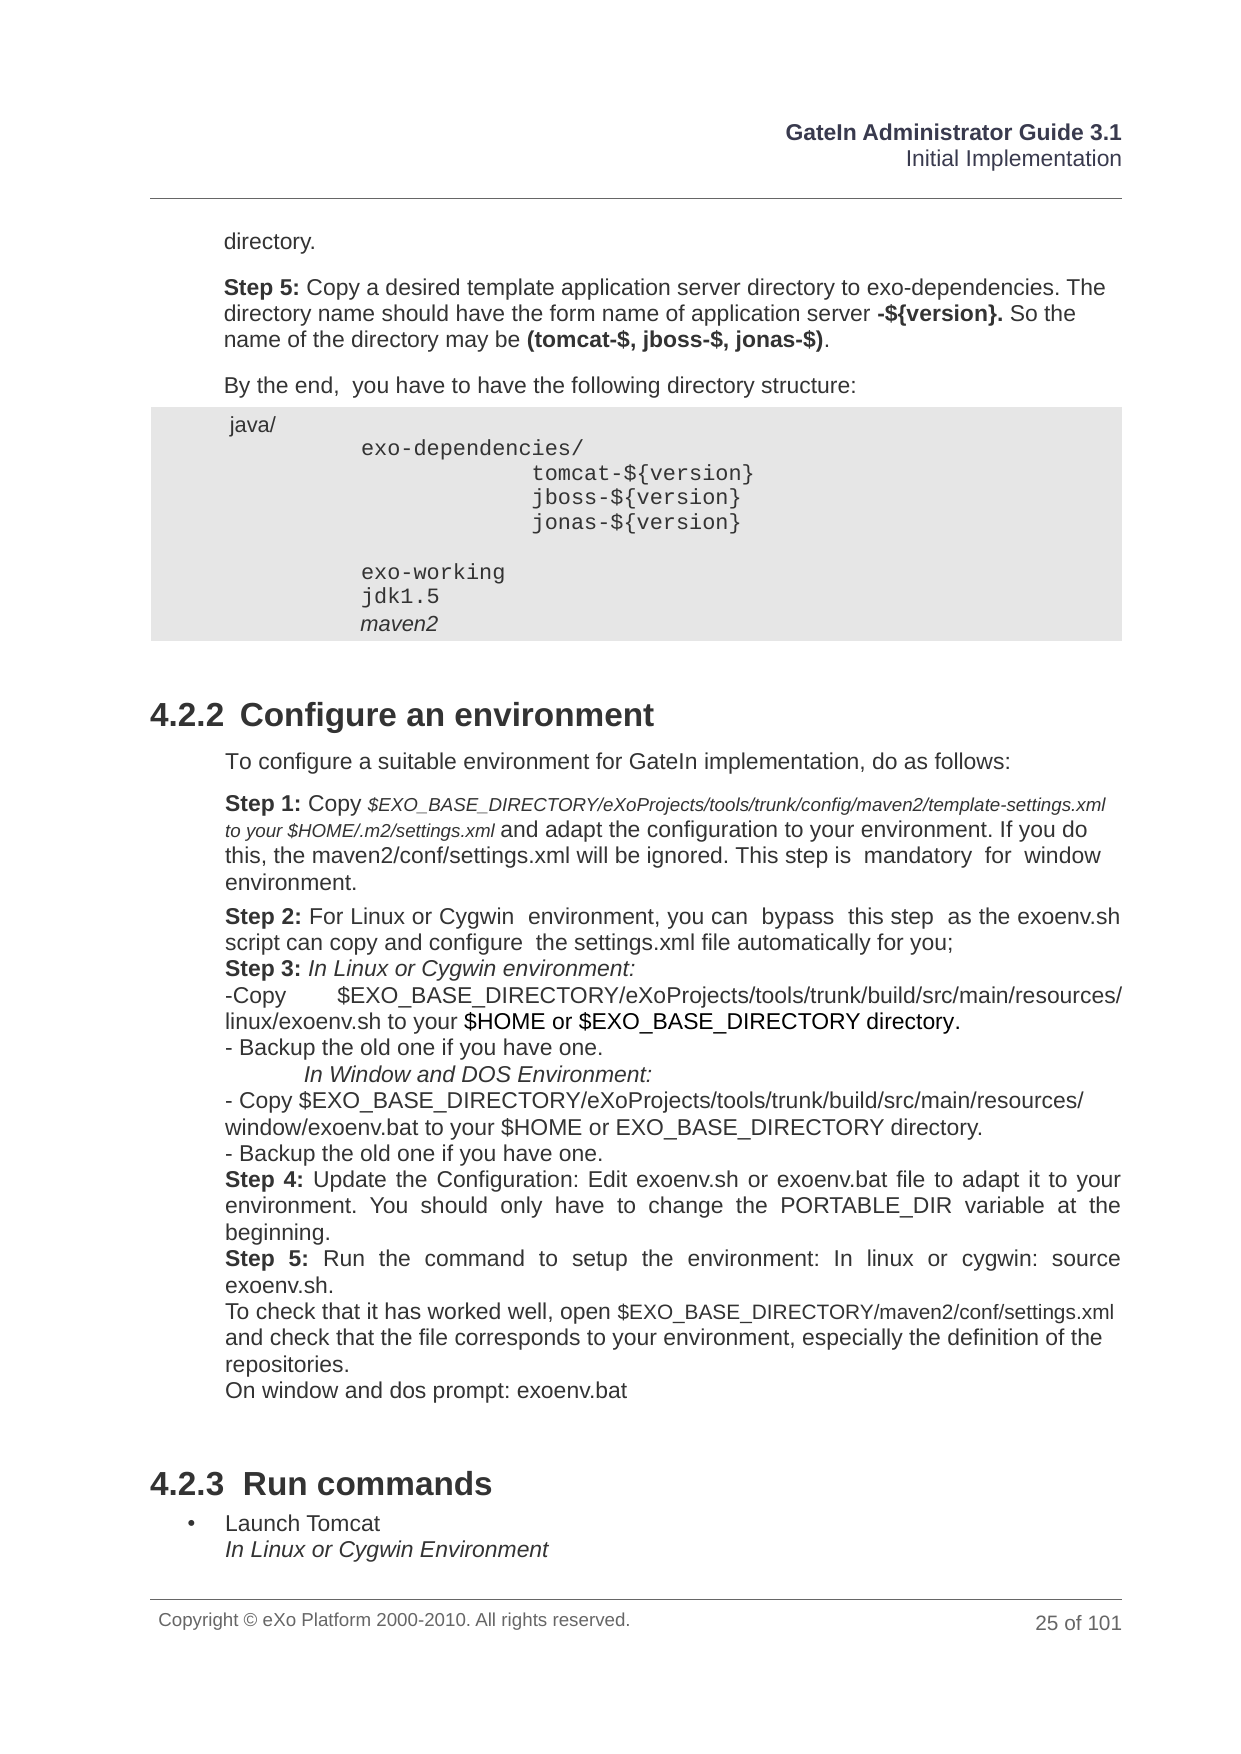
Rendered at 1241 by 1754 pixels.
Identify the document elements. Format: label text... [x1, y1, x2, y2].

list Step 2: For Linux or Cygwin environment, you can bypass this step as the exoenv.sh script can copy and configure the settings.xml file automatically for you; [187, 903, 1122, 955]
list In Linux or Cygwin Environment [187, 1536, 1122, 1562]
list - Backup the old one if you have one. In Window and DOS Environment: [187, 1034, 1122, 1087]
list - Backup the old one if you have one. [187, 1140, 1122, 1166]
list Step 3: In Linux or Cygwin environment: [187, 955, 1122, 982]
subtitle Configure an environment [150, 695, 1122, 733]
list Step 1: Copy $EXO_BASE_DIRECTORY/eXoProjects/tools/trunk/config/maven2/template-settings.xml to your $HOME/.m2/settings.xml and adapt the configuration to your environment. If you do this, the maven2/conf/settings.xml will be ignored. This step is mandatory for window environment. [187, 790, 1122, 895]
list Step 5: Run the command to setup the environment: In linux or cygwin: source exoenv.sh. [187, 1245, 1122, 1298]
text By the end, you have to have the following directory structure: [150, 372, 1122, 398]
subtitle Run commands [150, 1463, 1122, 1502]
text Step 5: Copy a desired template application server directory to exo-dependencies. The directory name should have the form name of application server -${version}. So the name of the directory may be (tomcat-$, jboss-$, jonas-$). [150, 273, 1122, 353]
list Step 4: Update the Configuration: Edit exoenv.sh or exoenv.bat file to adapt it to your environment. You should only have to change the PORTABLE_DIR variable at the beginning. [187, 1166, 1122, 1245]
list Launch Tomcat [187, 1509, 1122, 1536]
list - Copy $EXO_BASE_DIRECTORY/eXoProjects/tools/trunk/build/src/main/resources/window/exoenv.bat to your $HOME or EXO_BASE_DIRECTORY directory. [187, 1087, 1122, 1140]
list On window and dos prompt: exoenv.bat [187, 1377, 1122, 1403]
list To configure a suitable environment for GateIn implementation, do as follows: [187, 748, 1122, 775]
list To check that it has worked well, open $EXO_BASE_DIRECTORY/maven2/conf/settings.xml and check that the file corresponds to your environment, especially the definition of the repositories. [187, 1298, 1122, 1377]
text directory. [150, 228, 1122, 254]
list -Copy $EXO_BASE_DIRECTORY/eXoProjects/tools/trunk/build/src/main/resources/linux/exoenv.sh to your $HOME or $EXO_BASE_DIRECTORY directory. [187, 982, 1122, 1034]
table_header java/ exo-dependencies/ tomcat-${version} jboss-${version} jonas-${version} exo-working jdk1.5 maven2 [151, 407, 1122, 641]
